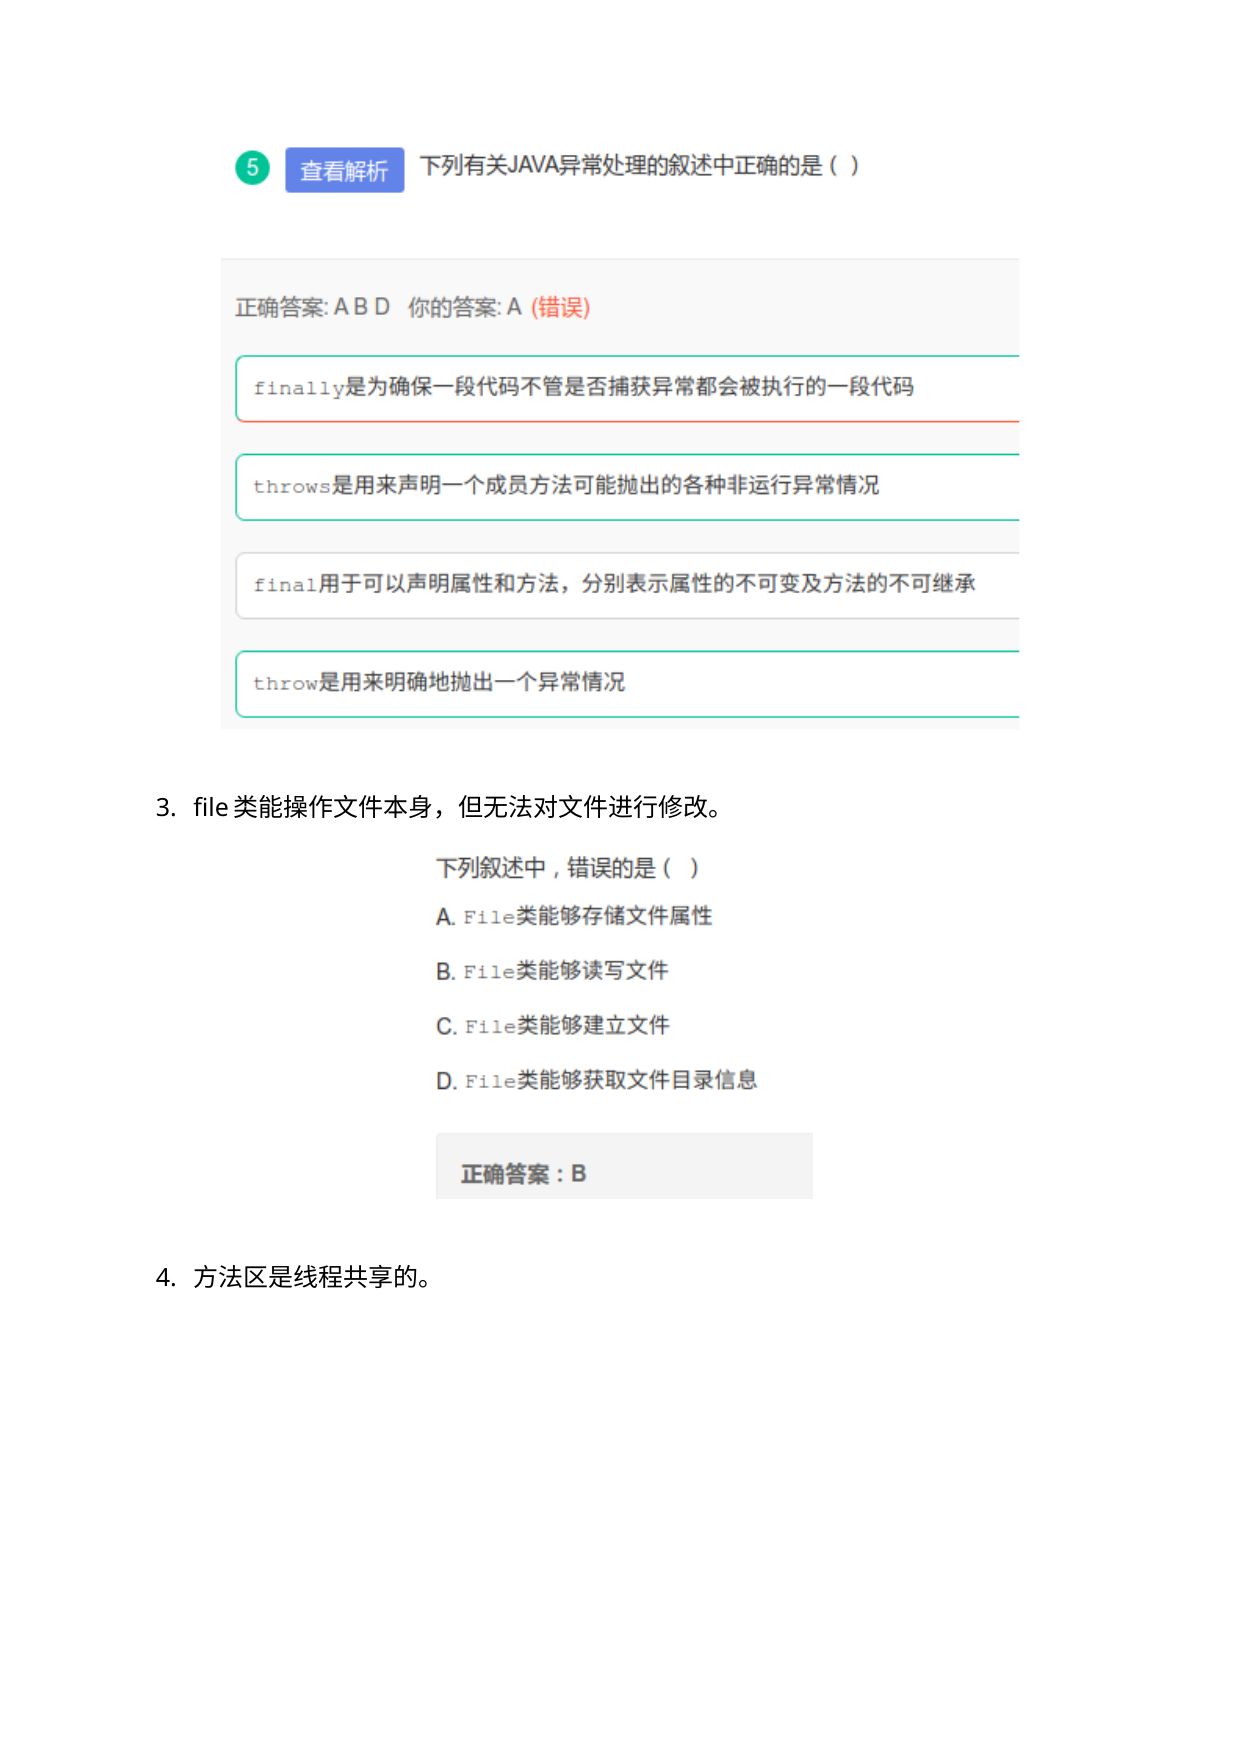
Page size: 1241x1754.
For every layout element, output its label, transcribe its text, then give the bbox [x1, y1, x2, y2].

list 方法区是线程共享的。 [156, 1258, 1122, 1294]
picture [221, 118, 1020, 729]
picture [427, 844, 814, 1199]
list file类能操作文件本身，但无法对文件进行修改。 [156, 788, 1122, 824]
